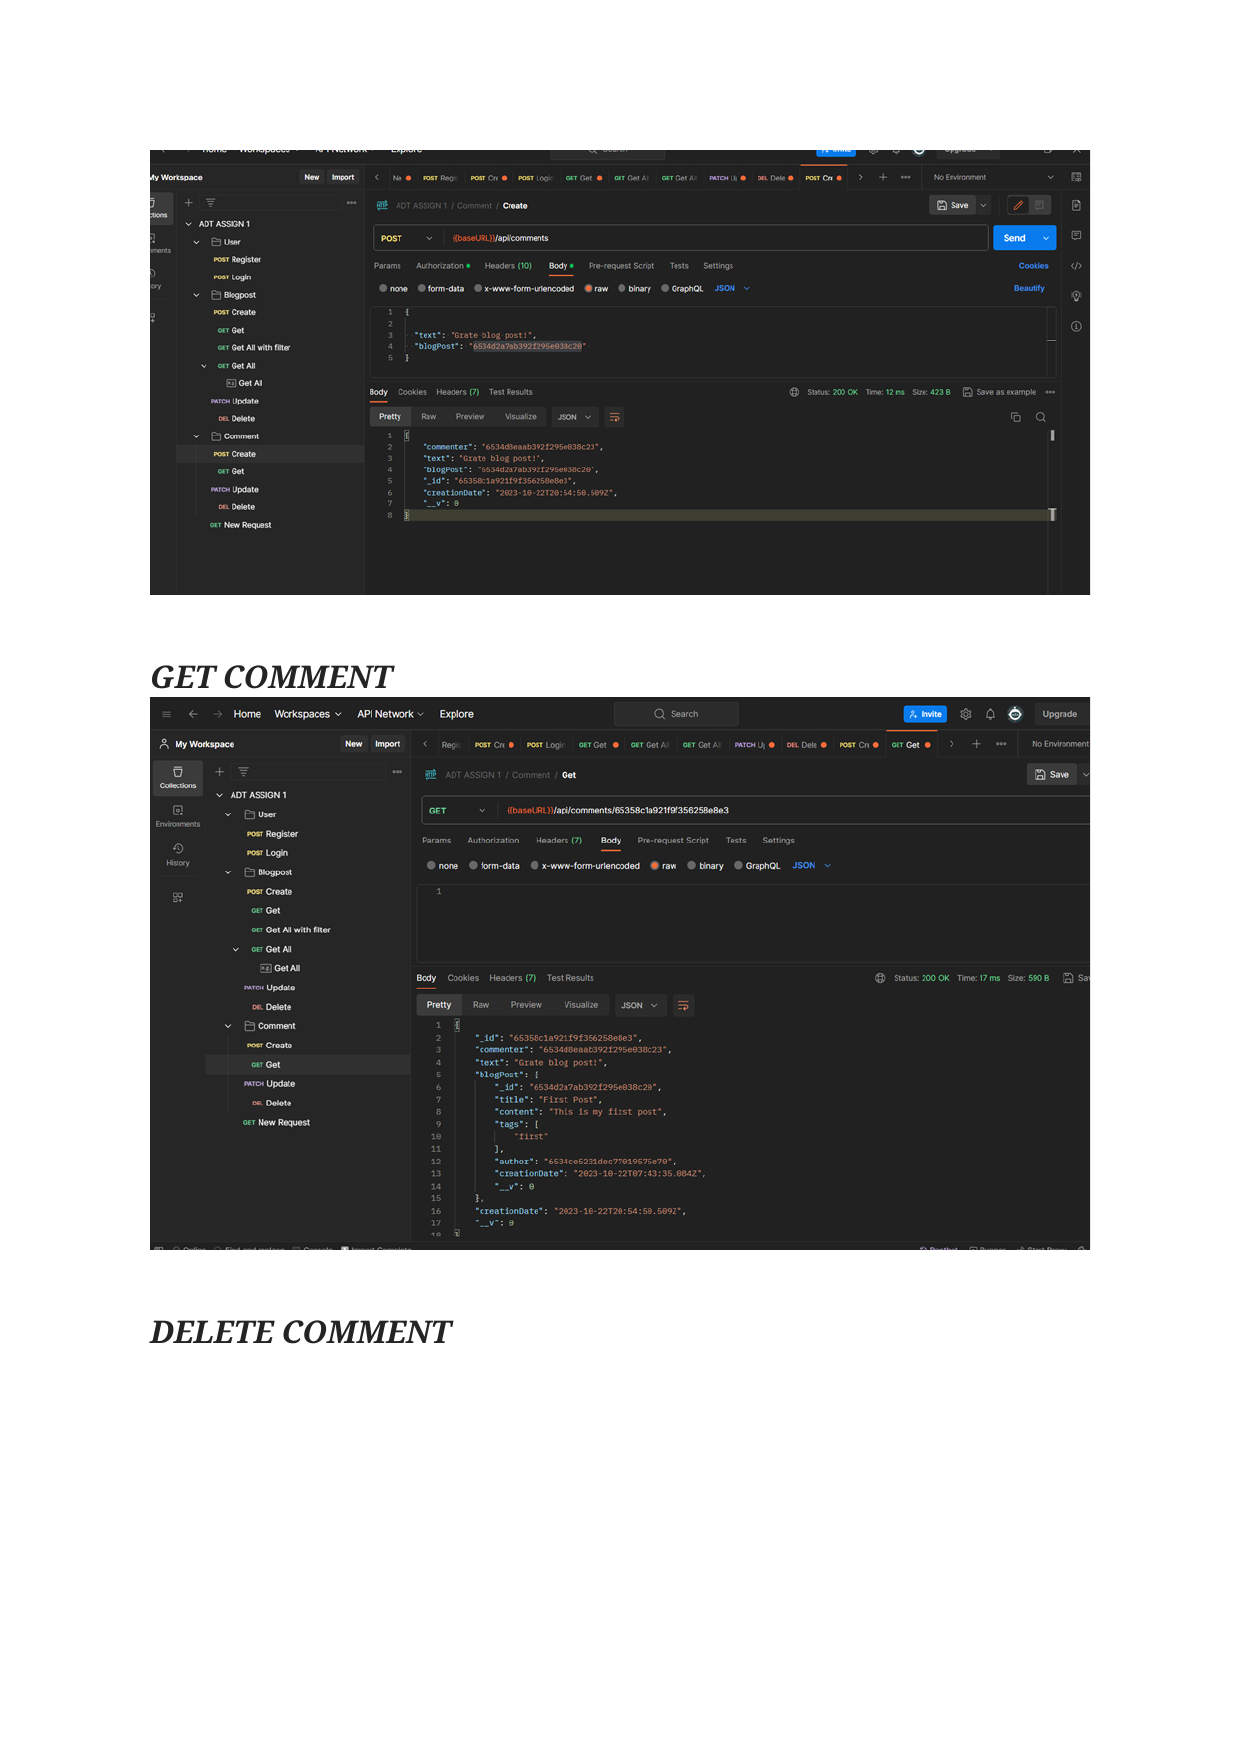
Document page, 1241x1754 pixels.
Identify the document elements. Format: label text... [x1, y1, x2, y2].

text DELETE COMMENT [150, 1303, 1090, 1353]
text GET COMMENT [150, 648, 1090, 697]
